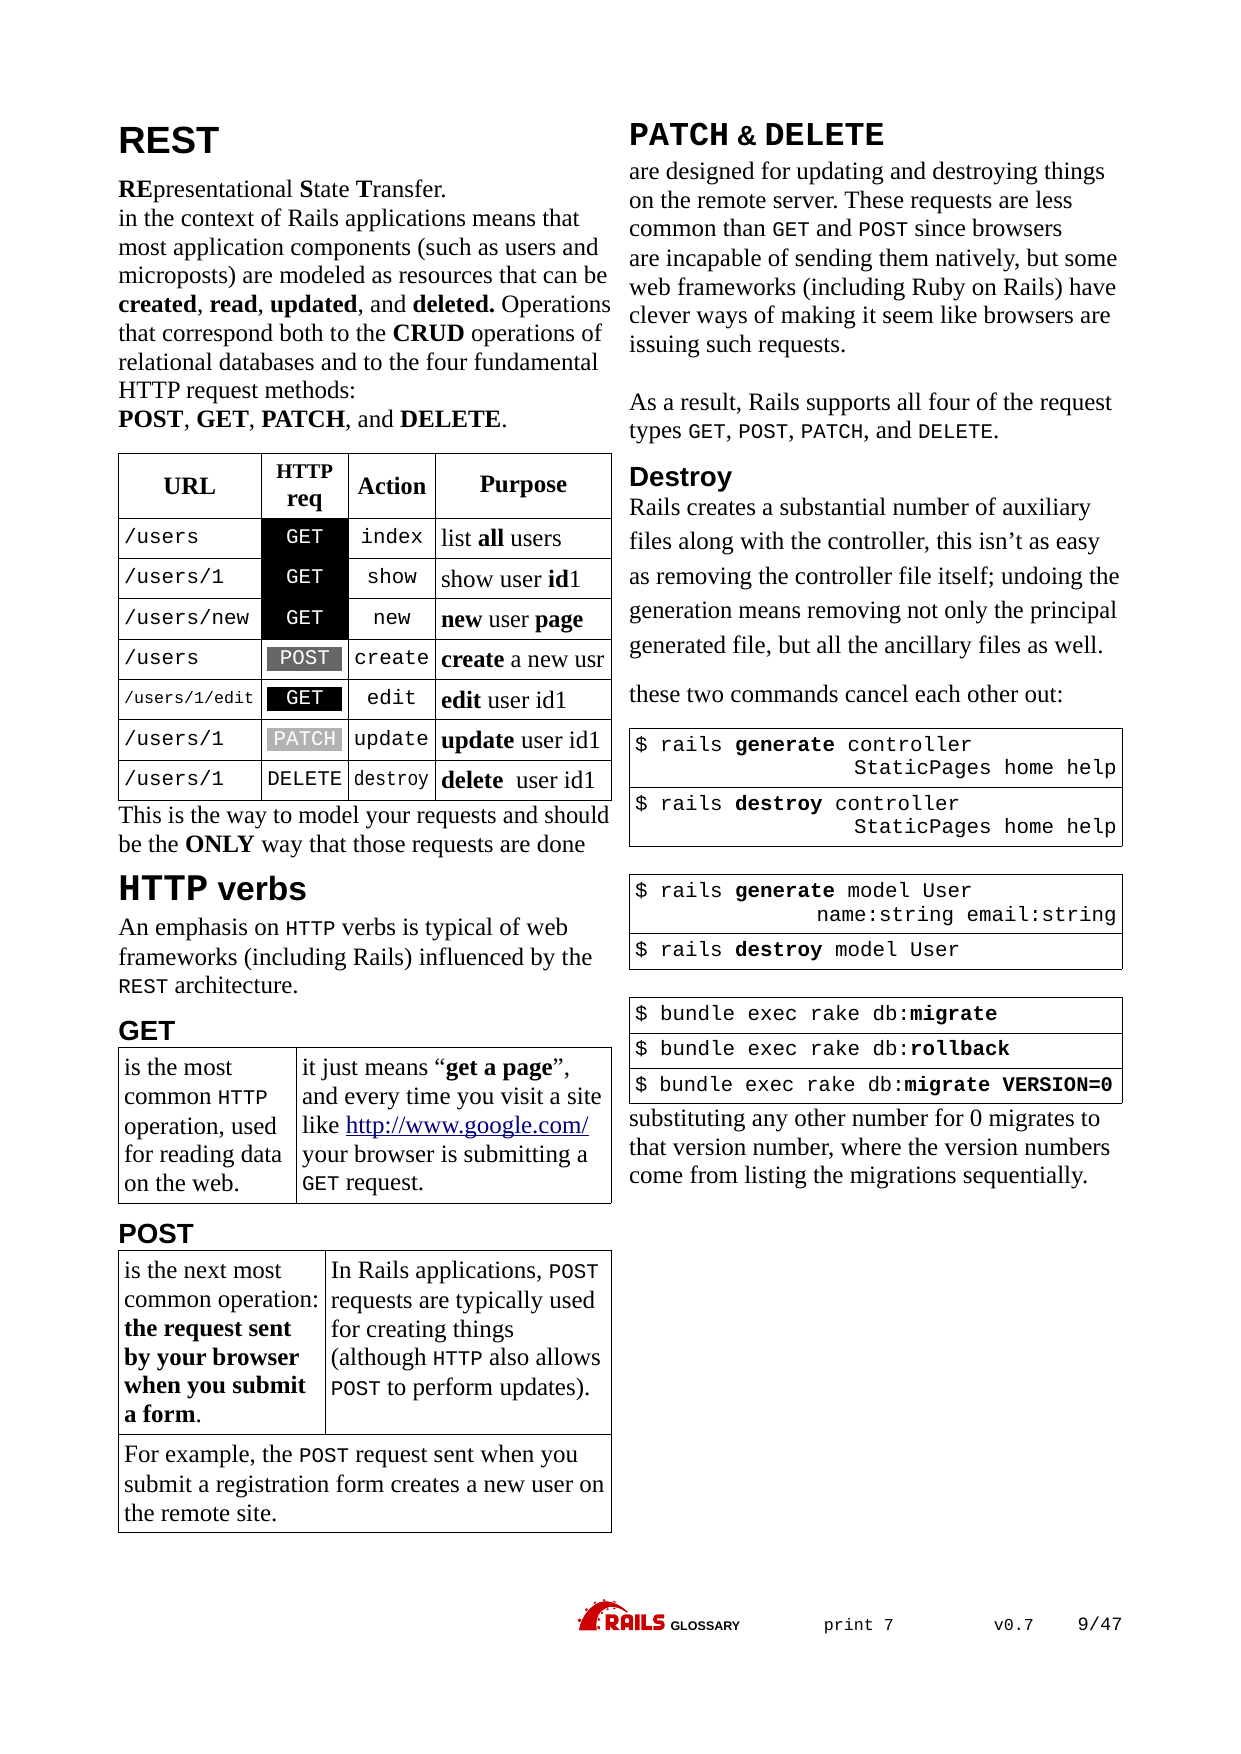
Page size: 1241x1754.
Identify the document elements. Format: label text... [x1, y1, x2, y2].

text An emphasis on HTTP verbs is typical of web frameworks (including Rails) influenced by the REST architecture. [118, 912, 611, 1000]
table_cell /users/1 [119, 761, 261, 800]
table_cell list all users [436, 519, 611, 558]
text POST, GET, PATCH, and DELETE. [118, 404, 611, 433]
table_cell $ rails destroy controller StaticPages home help [630, 788, 1122, 846]
table_cell $ bundle exec rake db:migrate VERSION=0 [630, 1069, 1122, 1103]
table_cell GET [262, 519, 348, 558]
text Rails creates a substantial number of auxiliary files along with the controller, this isn’t as easy as removing the controller file itself; undoing the generation means removing not only the principal generated file, but all the ancillary files as well. [629, 492, 1122, 658]
table_header $ rails generate controller StaticPages home help [630, 729, 1122, 787]
table_cell create a new usr [436, 640, 611, 679]
table_header HTTP req [262, 454, 348, 518]
table_header $ rails generate model User name:string email:string [630, 875, 1122, 933]
text This is the way to model your requests and should be the ONLY way that those requests are done [118, 801, 611, 857]
table_header is the next most common operation: the request sent by your browser when you submit a form. [119, 1251, 325, 1434]
table_cell delete user id1 [436, 761, 611, 800]
table_cell /users [119, 519, 261, 558]
table_header Action [349, 454, 435, 518]
subtitle GET [118, 1015, 611, 1047]
table_header it just means “get a page”, and every time you visit a site like http://www.google.com/ your browser is submitting a GET request. [297, 1048, 611, 1203]
table_cell update user id1 [436, 720, 611, 759]
table_cell For example, the POST request sent when you submit a registration form creates a new user on the remote site. [119, 1435, 611, 1532]
table_header is the most common HTTP operation, used for reading data on the web. [119, 1048, 296, 1203]
text are designed for updating and destroying things on the remote server. These requests are less common than GET and POST since browsers [629, 156, 1122, 243]
table_header $ bundle exec rake db:migrate [630, 998, 1122, 1032]
subtitle REST [118, 118, 611, 162]
table_cell GET [262, 680, 348, 719]
table_cell GET [262, 559, 348, 598]
table_cell index [349, 519, 435, 558]
text REpresentational State Transfer. [118, 174, 611, 203]
table_cell destroy [349, 761, 435, 800]
table_header Purpose [436, 454, 611, 518]
subtitle PATCH & DELETE [629, 118, 1122, 156]
table_cell /users/1/edit [119, 680, 261, 719]
table_cell new [349, 599, 435, 639]
table_cell update [349, 720, 435, 759]
table_cell create [349, 640, 435, 679]
table_cell show [349, 559, 435, 598]
table_cell new user page [436, 599, 611, 639]
text these two commands cancel each other out: [629, 679, 1122, 707]
table_cell /users/new [119, 599, 261, 639]
table_cell POST [262, 640, 348, 679]
text substituting any other number for 0 migrates to that version number, where the version numbers come from listing the migrations sequentially. [629, 1104, 1122, 1189]
table_cell edit [349, 680, 435, 719]
table_cell $ bundle exec rake db:rollback [630, 1034, 1122, 1068]
table_cell edit user id1 [436, 680, 611, 719]
table_header In Rails applications, POST requests are typically used for creating things (although HTTP also allows POST to perform updates). [326, 1251, 611, 1434]
table_header URL [119, 454, 261, 518]
table_cell show user id1 [436, 559, 611, 598]
text As a result, Rails supports all four of the request types GET, POST, PATCH, and DELETE. [629, 387, 1122, 445]
table_cell $ rails destroy model User [630, 934, 1122, 968]
table_cell DELETE [262, 761, 348, 800]
subtitle POST [118, 1218, 611, 1249]
table_cell /users/1 [119, 720, 261, 759]
table_cell /users [119, 640, 261, 679]
subtitle HTTP verbs [118, 869, 611, 912]
text are incapable of sending them natively, but some web frameworks (including Ruby on Rails) have clever ways of making it seem like browsers are issuing such requests. [629, 243, 1122, 358]
text in the context of Rails applications means that most application components (such as users and microposts) are modeled as resources that can be created, read, updated, and deleted. Operations that correspond both to the CRUD operations of relational databases and to the four fundamental HTTP request methods: [118, 203, 611, 404]
subtitle Destroy [629, 460, 1122, 492]
table_cell GET [262, 599, 348, 639]
table_cell /users/1 [119, 559, 261, 598]
table_cell PATCH [262, 720, 348, 759]
